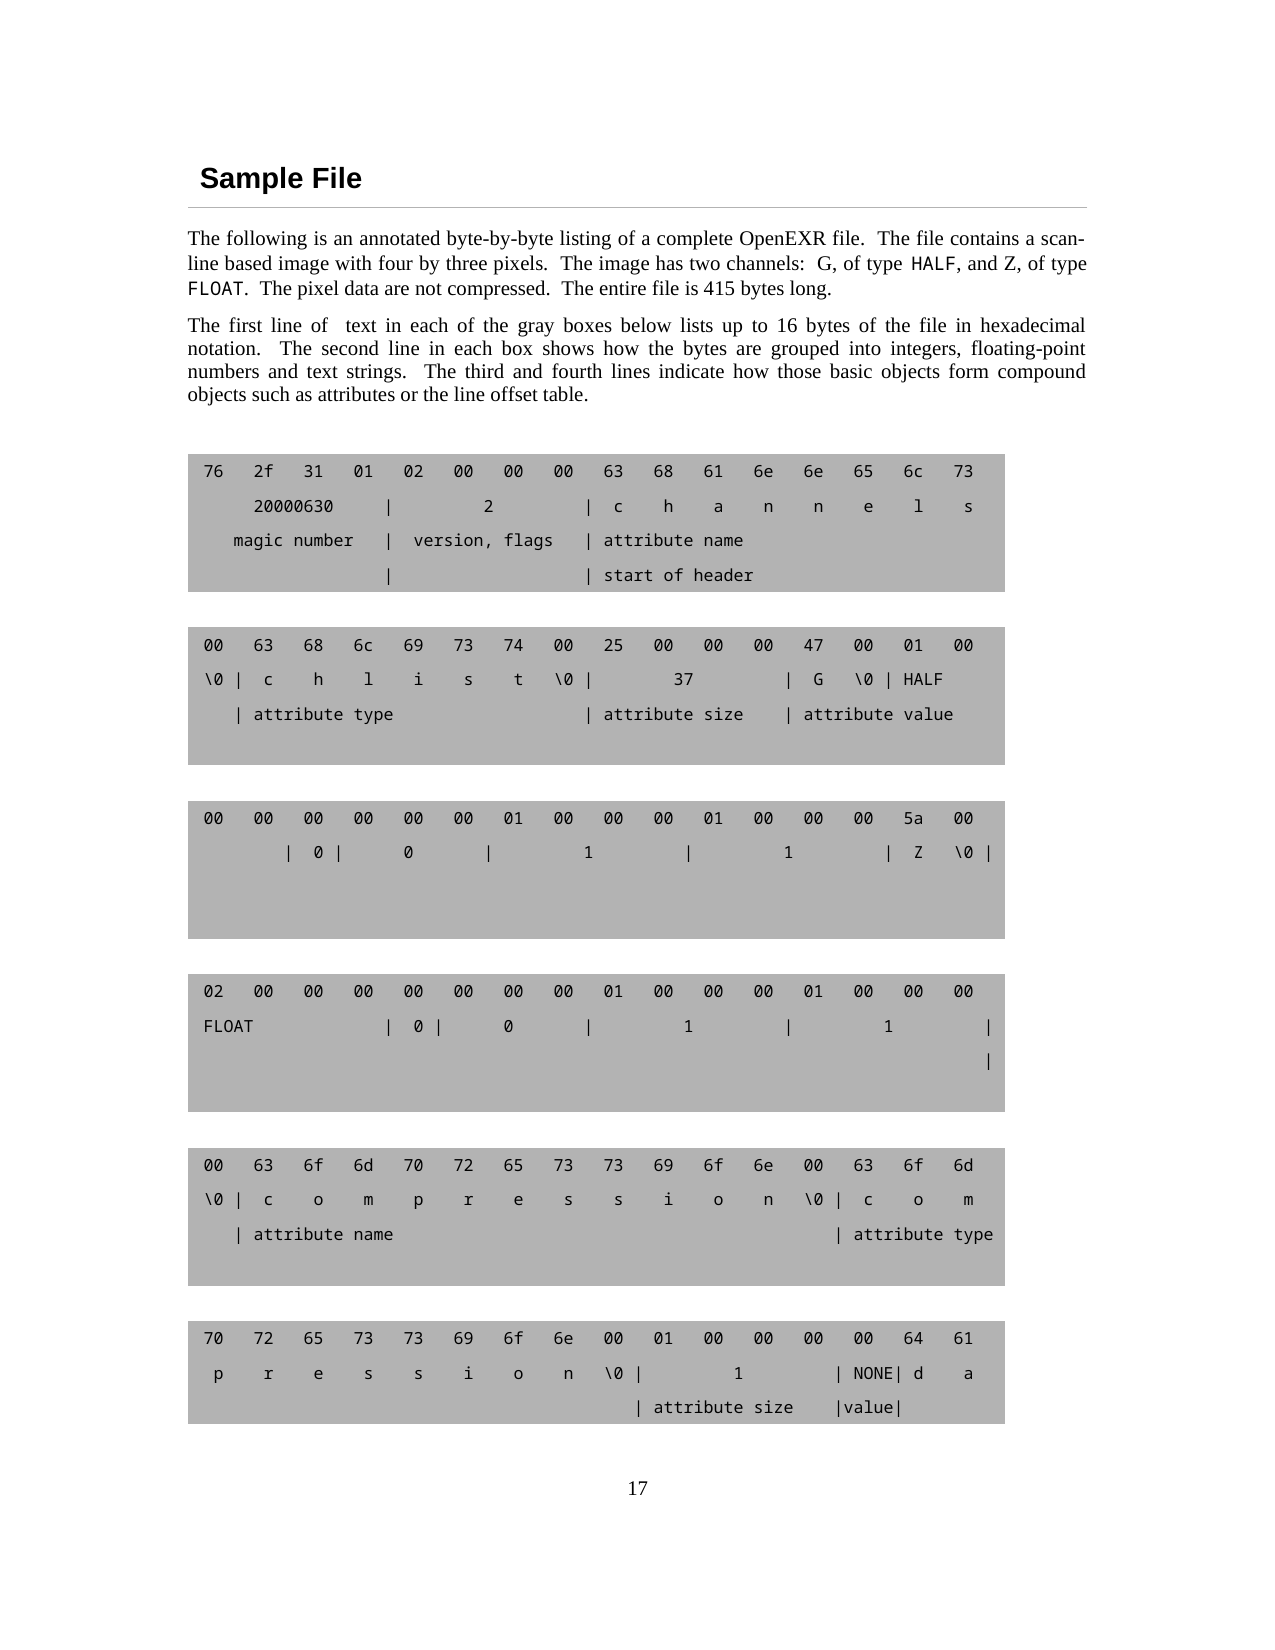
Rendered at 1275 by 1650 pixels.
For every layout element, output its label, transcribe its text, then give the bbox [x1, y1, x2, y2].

table_cell [188, 1078, 1005, 1112]
table_header 00 63 68 6c 69 73 74 00 25 00 00 00 47 00 01 00 [188, 627, 1005, 662]
table_cell p r e s s i o n \0 | 1 | NONE| d a [188, 1356, 1005, 1390]
table_cell [188, 731, 1005, 765]
table_cell | attribute name | attribute type [188, 1217, 1005, 1251]
table_cell magic number | version, flags | attribute name [188, 523, 1005, 557]
table_cell FLOAT | 0 | 0 | 1 | 1 | [188, 1009, 1005, 1043]
text The following is an annotated byte-by-byte listing of a complete OpenEXR file. The file contains a scan-line based image with four by three pixels. The image has two channels: G, of type HALF, and Z, of type FLOAT. The pixel data are not compressed. The entire file is 415 bytes long. [187, 227, 1087, 301]
table_cell | attribute type | attribute size | attribute value [188, 696, 1005, 731]
table_cell | [188, 1043, 1005, 1078]
table_header 00 63 6f 6d 70 72 65 73 73 69 6f 6e 00 63 6f 6d [188, 1148, 1005, 1182]
table_cell | 0 | 0 | 1 | 1 | Z \0 | [188, 835, 1005, 870]
table_header 02 00 00 00 00 00 00 00 01 00 00 00 01 00 00 00 [188, 974, 1005, 1009]
table_cell 20000630 | 2 | c h a n n e l s [188, 488, 1005, 523]
table_header 70 72 65 73 73 69 6f 6e 00 01 00 00 00 00 64 61 [188, 1321, 1005, 1356]
table_header 76 2f 31 01 02 00 00 00 63 68 61 6e 6e 65 6c 73 [188, 454, 1005, 488]
table_header 00 00 00 00 00 00 01 00 00 00 01 00 00 00 5a 00 [188, 801, 1005, 835]
subtitle Sample File [187, 150, 1087, 208]
table_cell \0 | c o m p r e s s i o n \0 | c o m [188, 1182, 1005, 1217]
table_cell [188, 870, 1005, 904]
table_cell [188, 904, 1005, 939]
table_cell \0 | c h l i s t \0 | 37 | G \0 | HALF [188, 662, 1005, 696]
table_cell [188, 1251, 1005, 1286]
text The first line of text in each of the gray boxes below lists up to 16 bytes of the file in hexadecimal notation. The second line in each box shows how the bytes are grouped into integers, floating-point numbers and text strings. The third and fourth lines indicate how those basic objects form compound objects such as attributes or the line offset table. [187, 314, 1087, 406]
table_cell | attribute size |value| [188, 1390, 1005, 1424]
table_cell | | start of header [188, 557, 1005, 592]
